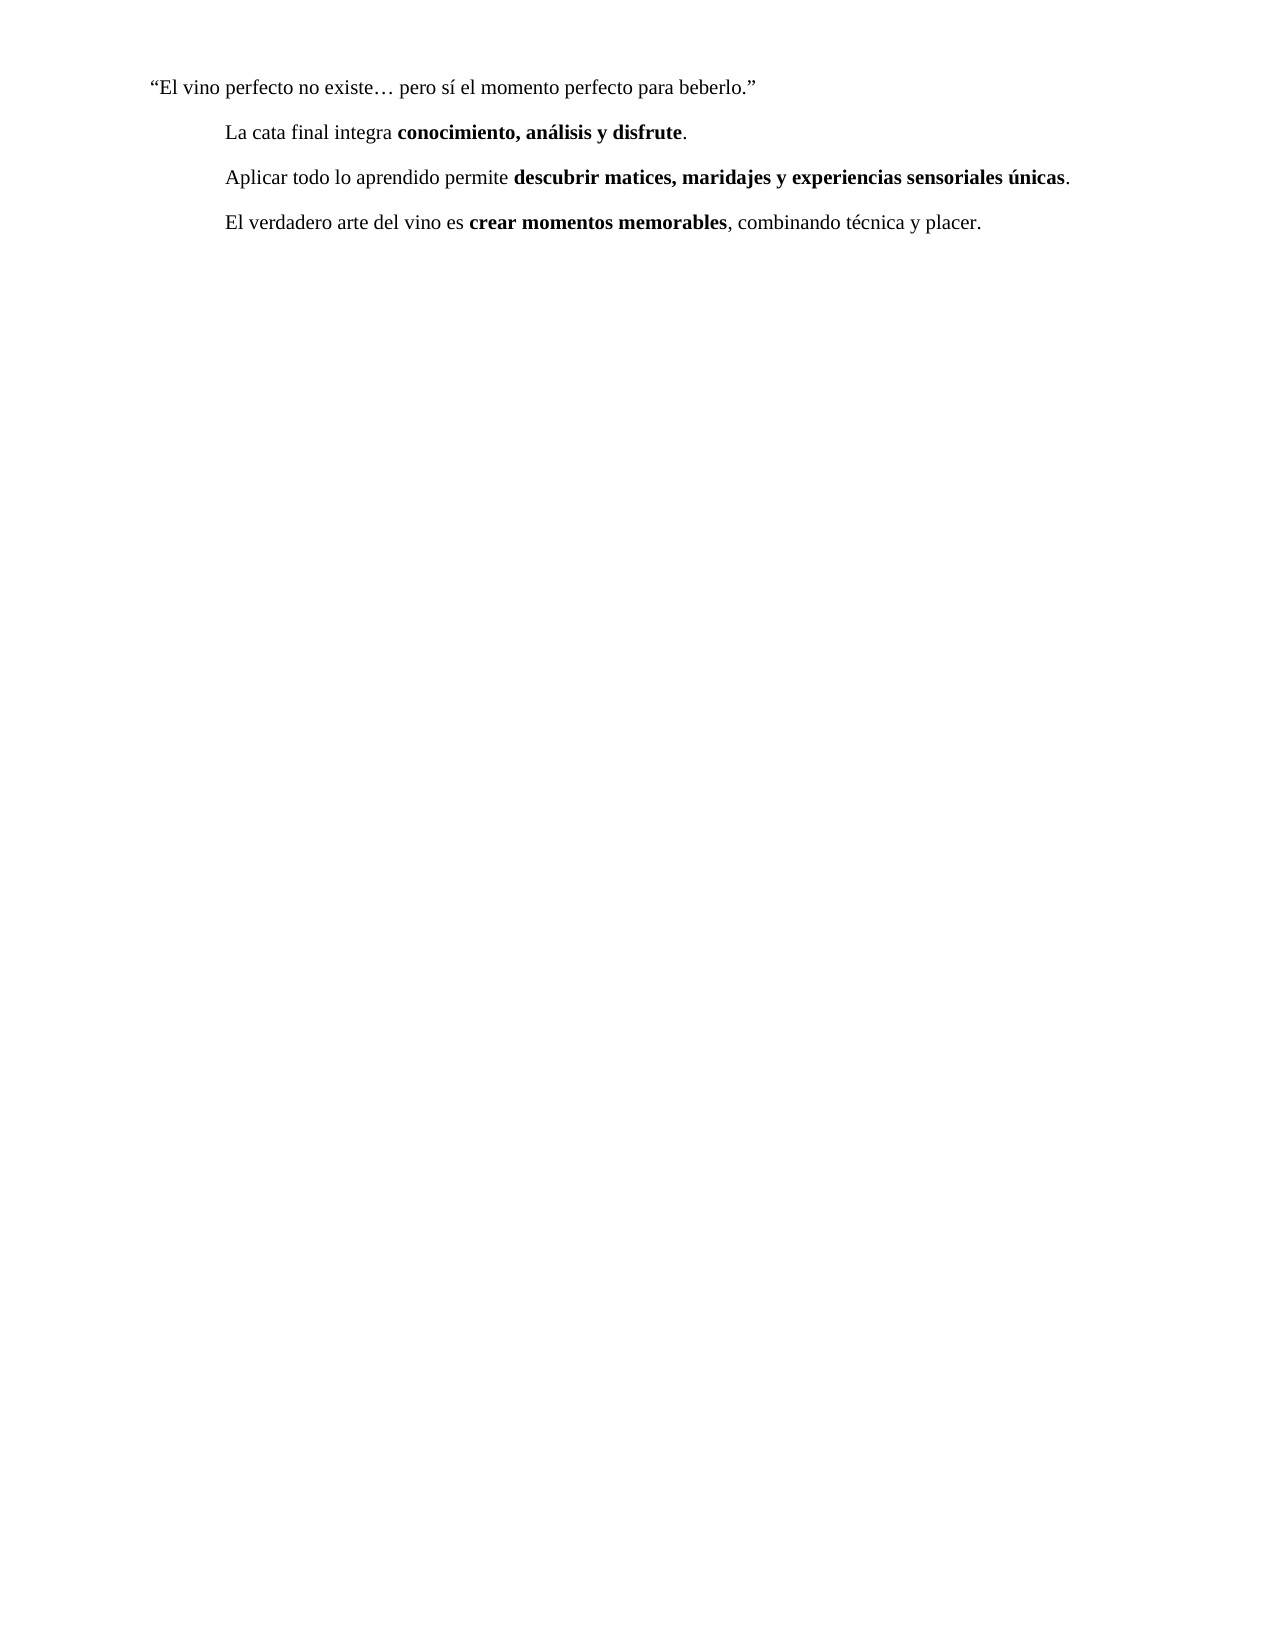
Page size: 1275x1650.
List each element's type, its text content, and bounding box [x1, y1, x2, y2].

list El verdadero arte del vino es crear momentos memorables, combinando técnica y placer. [187, 210, 1125, 234]
list La cata final integra conocimiento, análisis y disfrute. [187, 120, 1125, 144]
text “El vino perfecto no existe… pero sí el momento perfecto para beberlo.” [150, 75, 1125, 99]
list Aplicar todo lo aprendido permite descubrir matices, maridajes y experiencias sensoriales únicas. [187, 165, 1125, 189]
